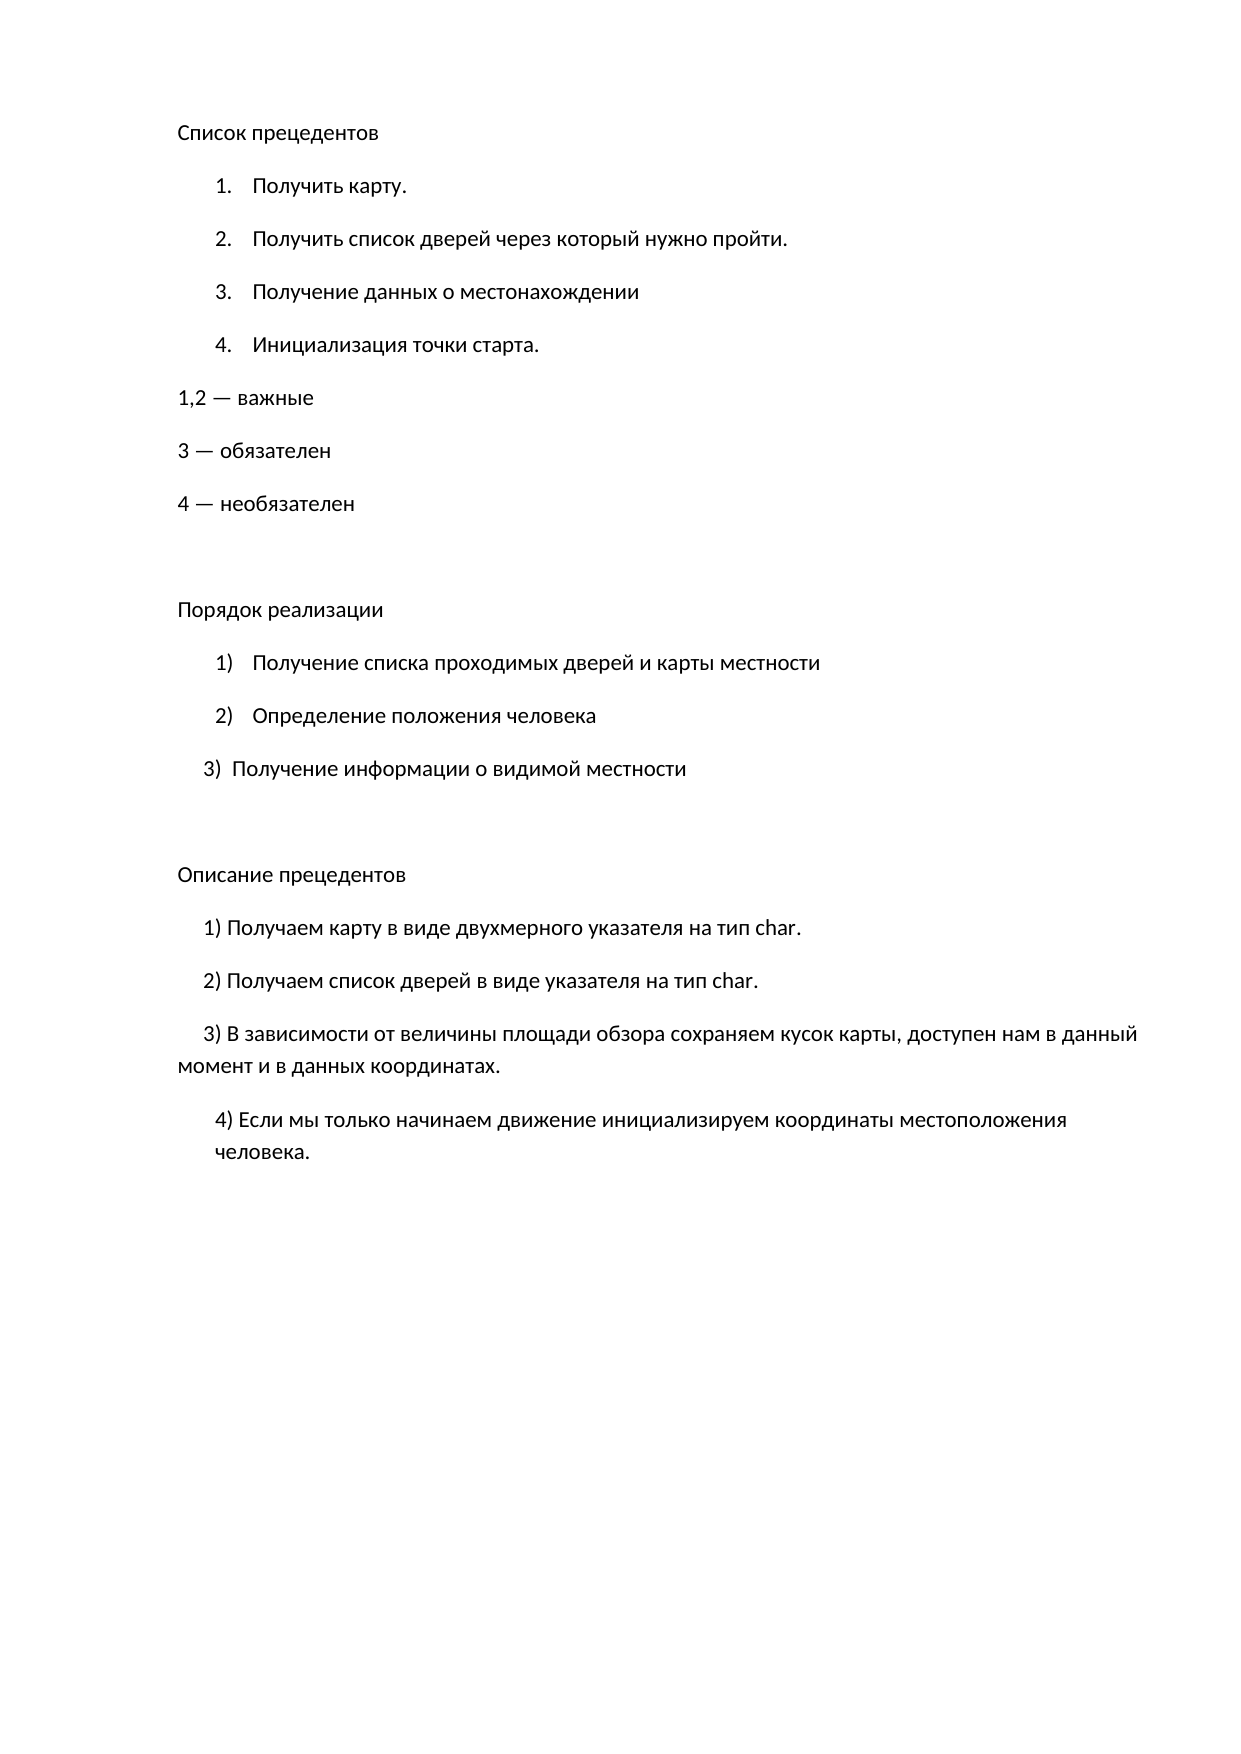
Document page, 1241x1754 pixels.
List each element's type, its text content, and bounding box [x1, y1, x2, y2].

list Получение списка проходимых дверей и карты местности [215, 648, 1152, 676]
text 3) Получение информации о видимой местности [177, 754, 1152, 782]
text Порядок реализации [177, 595, 1152, 623]
list Инициализация точки старта. [215, 330, 1152, 358]
text 3) В зависимости от величины площади обзора сохраняем кусок карты, доступен нам в данный момент и в данных координатах. [177, 1019, 1152, 1080]
list Получение данных о местонахождении [215, 277, 1152, 305]
text 1) Получаем карту в виде двухмерного указателя на тип char. [177, 913, 1152, 941]
text 3 — обязателен [177, 436, 1152, 464]
text Список прецедентов [177, 118, 1152, 146]
text Описание прецедентов [177, 860, 1152, 888]
text 1,2 — важные [177, 383, 1152, 411]
list Получить список дверей через который нужно пройти. [215, 224, 1152, 252]
text 4) Если мы только начинаем движение инициализируем координаты местоположения человека. [215, 1105, 1152, 1165]
list Определение положения человека [215, 701, 1152, 729]
list Получить карту. [215, 171, 1152, 199]
text 4 — необязателен [177, 489, 1152, 517]
text 2) Получаем список дверей в виде указателя на тип char. [177, 966, 1152, 994]
